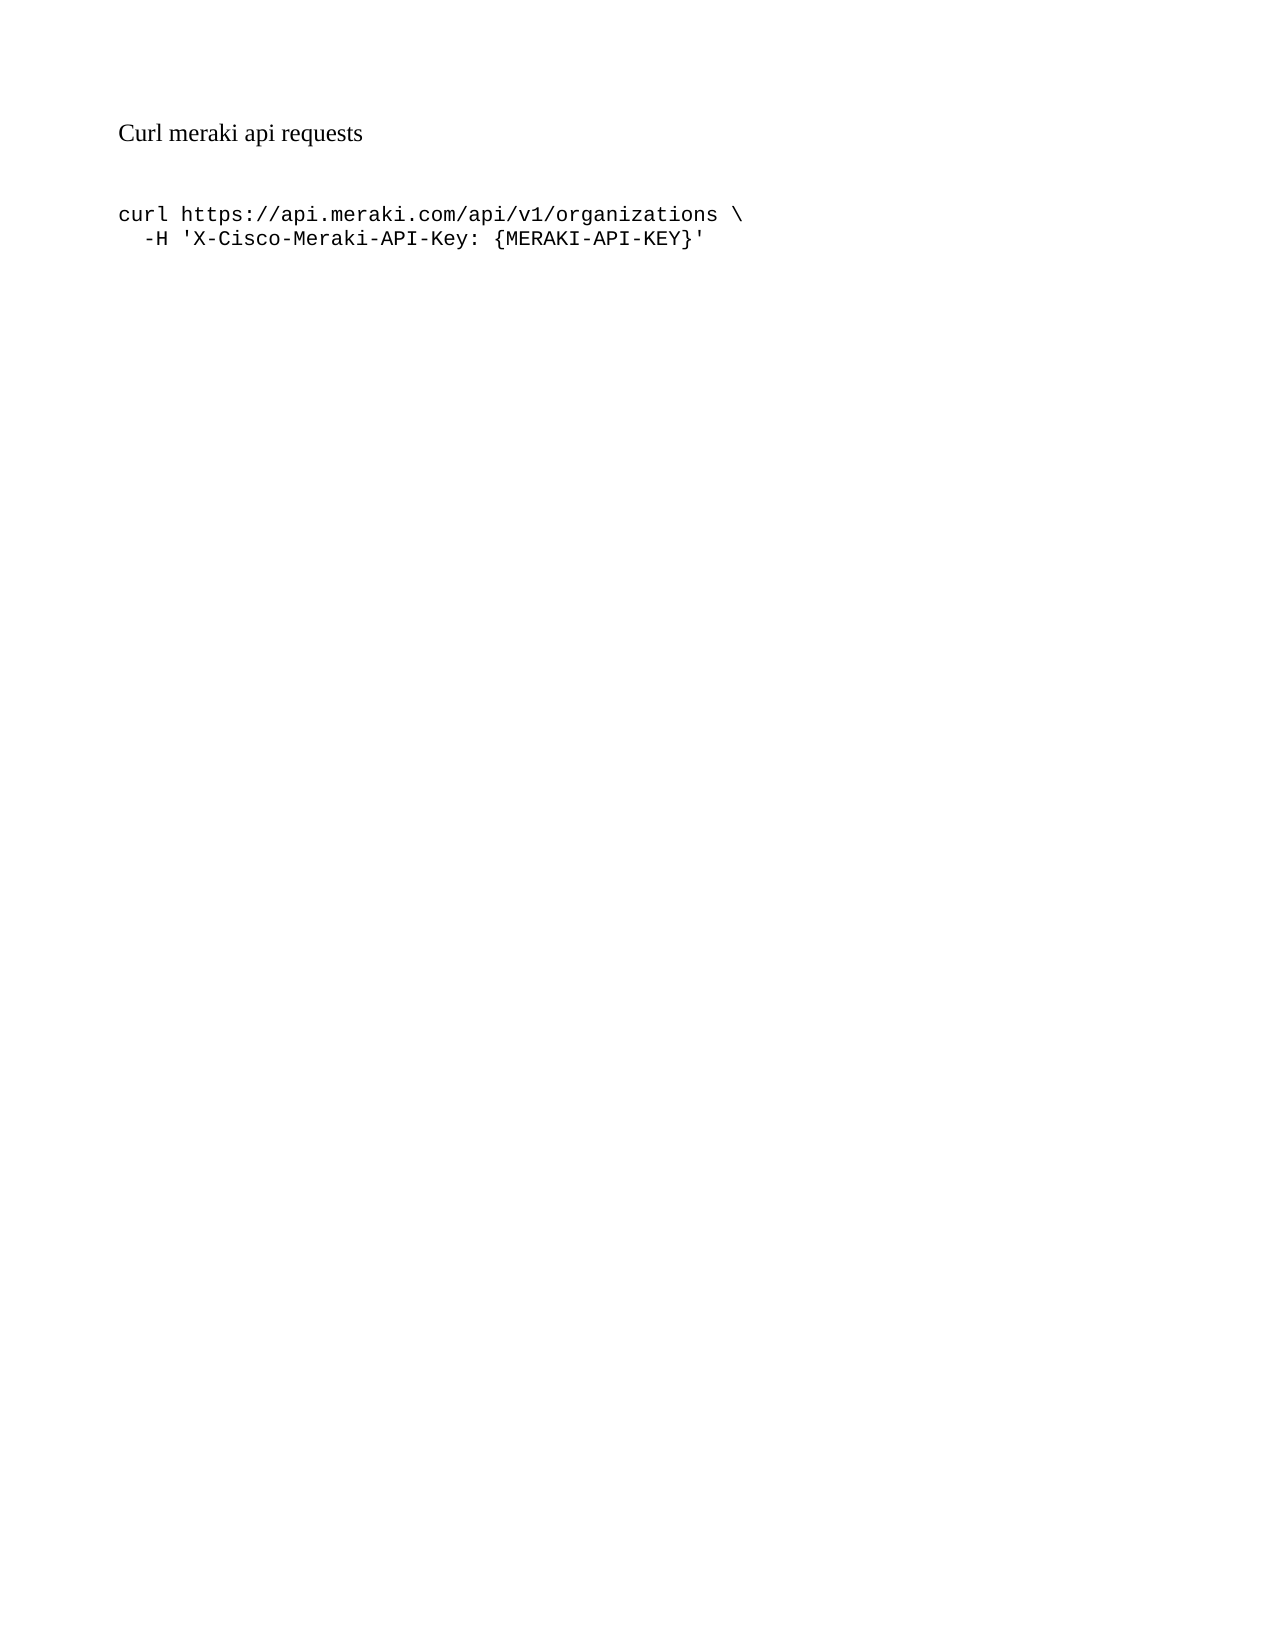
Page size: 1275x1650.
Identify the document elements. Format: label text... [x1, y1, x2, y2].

text -H 'X-Cisco-Meraki-API-Key: {MERAKI-API-KEY}' [118, 228, 1157, 252]
text Curl meraki api requests [118, 118, 1157, 147]
text curl https://api.meraki.com/api/v1/organizations \ [118, 204, 1157, 228]
